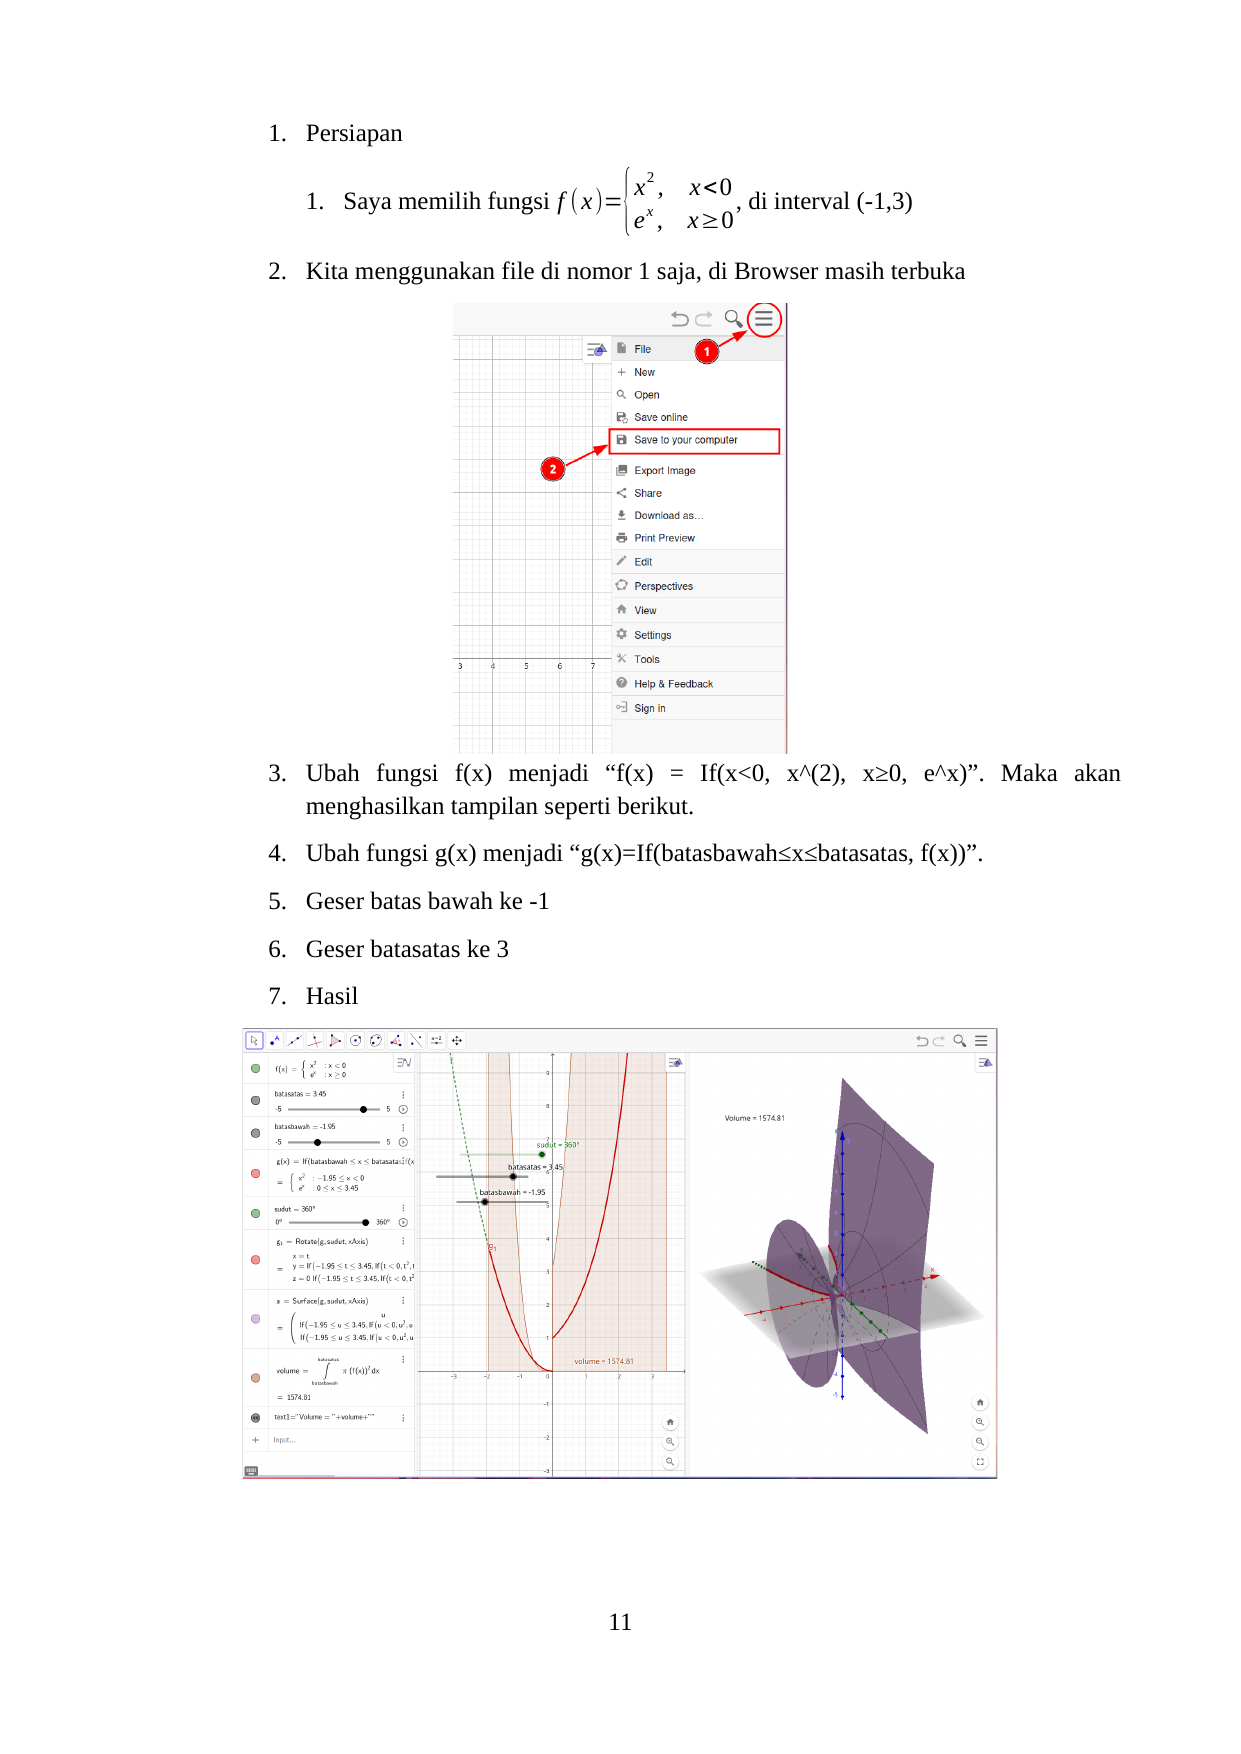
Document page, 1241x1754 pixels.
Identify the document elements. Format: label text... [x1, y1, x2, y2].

picture [452, 303, 788, 754]
list Persiapan [268, 118, 1122, 147]
list Kita menggunakan file di nomor 1 saja, di Browser masih terbuka [268, 256, 1122, 285]
list Ubah fungsi f(x) menjadi “f(x) = If(x<0, x^(2), x≥0, e^x)”. Maka akan menghasilkan tampilan seperti berikut. [268, 304, 1122, 820]
list Ubah fungsi g(x) menjadi “g(x)=If(batasbawah≤x≤batasatas, f(x))”. [268, 838, 1122, 867]
list Geser batas bawah ke -1 [268, 886, 1122, 915]
list Hasil [268, 981, 1122, 1010]
list Geser batasatas ke 3 [268, 934, 1122, 962]
picture [242, 1028, 998, 1479]
list Saya memilih fungsi , di interval (-1,3) [306, 166, 1122, 237]
